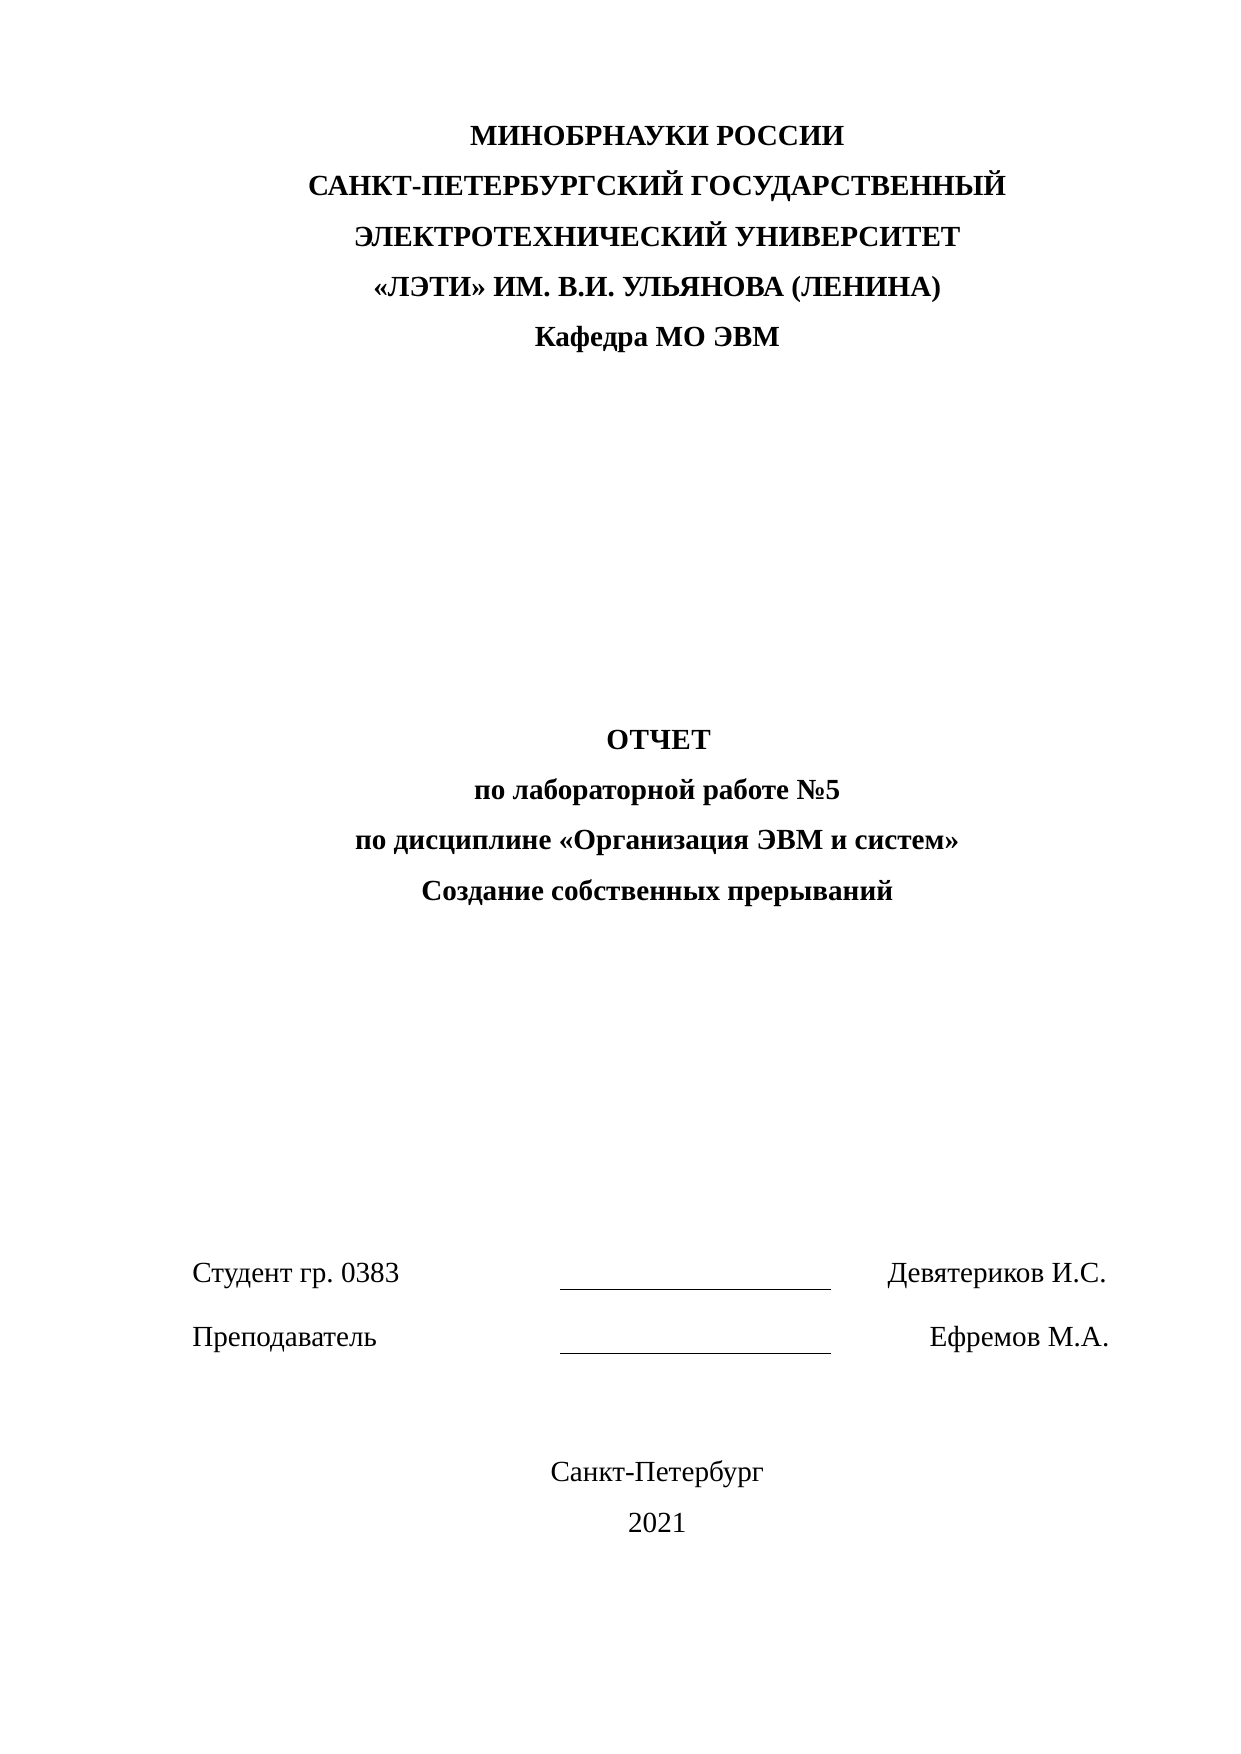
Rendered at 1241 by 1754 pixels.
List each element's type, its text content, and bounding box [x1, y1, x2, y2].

table_cell Ефремов М.А. [831, 1289, 1133, 1353]
text Санкт-Петербургский государственный [118, 168, 1122, 202]
text Создание собственных прерываний [118, 873, 1122, 906]
text 2021 [118, 1505, 1122, 1538]
table_header Студент гр. 0383 [107, 1225, 560, 1289]
text по дисциплине «Организация ЭВМ и систем» [118, 822, 1122, 856]
table_cell Преподаватель [107, 1289, 560, 1353]
table_header [560, 1225, 831, 1289]
text Санкт-Петербург [118, 1454, 1122, 1488]
table_header Девятериков И.С. [831, 1225, 1133, 1289]
table_cell [560, 1290, 831, 1353]
text по лабораторной работе №5 [118, 772, 1122, 806]
text МИНОБРНАУКИ РОССИИ [118, 118, 1122, 152]
text Кафедра МО ЭВМ [118, 319, 1122, 353]
text электротехнический университет [118, 219, 1122, 252]
text «ЛЭТИ» им. В.И. Ульянова (Ленина) [118, 269, 1122, 303]
text отчет [118, 722, 1122, 755]
